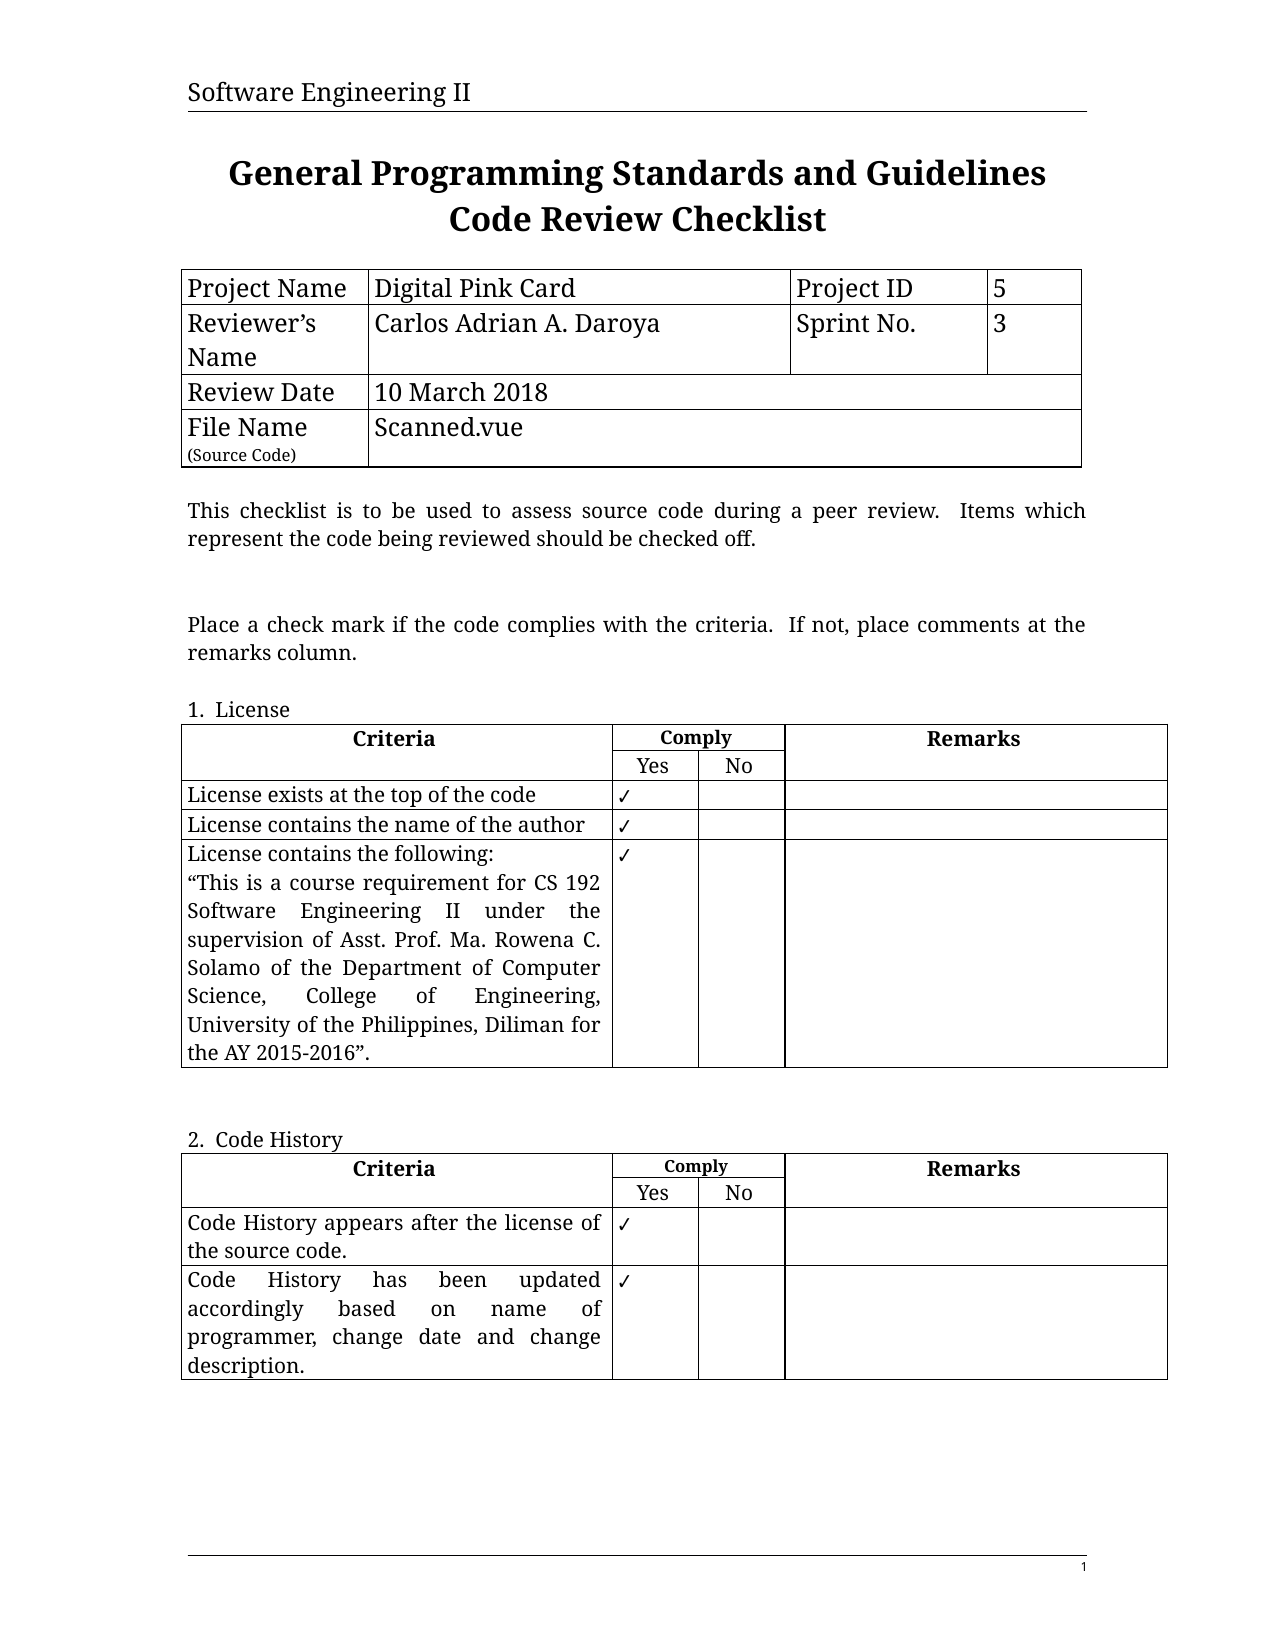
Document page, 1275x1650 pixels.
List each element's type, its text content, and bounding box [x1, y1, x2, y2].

table_header Comply [613, 1154, 784, 1177]
table_cell Code History appears after the license of the source code. [182, 1208, 612, 1264]
text Place a check mark if the code complies with the criteria. If not, place comments at the remarks column. [187, 610, 1087, 667]
table_cell ✔ [613, 1266, 698, 1379]
table_cell License contains the name of the author [182, 810, 612, 838]
table_cell [699, 840, 784, 1067]
table_cell [786, 810, 1167, 838]
text General Programming Standards and Guidelines Code Review Checklist [187, 150, 1087, 241]
table_cell ✔ [613, 1208, 698, 1264]
table_cell Review Date [182, 375, 368, 409]
text 1. License [187, 695, 1087, 723]
table_cell [699, 1208, 784, 1264]
table_header Digital Pink Card [369, 270, 790, 304]
table_cell [699, 810, 784, 838]
table_cell Sprint No. [791, 305, 987, 373]
table_cell License contains the following: “This is a course requirement for CS 192 Software Engineering II under the supervision of Asst. Prof. Ma. Rowena C. Solamo of the Department of Computer Science, College of Engineering, University of the Philippines, Diliman for the AY 2015-2016”. [182, 840, 612, 1067]
table_cell Yes [613, 751, 698, 779]
table_cell [786, 1208, 1167, 1264]
table_header Remarks [786, 725, 1167, 779]
table_header Project ID [791, 270, 987, 304]
table_cell Code History has been updated accordingly based on name of programmer, change date and change description. [182, 1266, 612, 1379]
table_cell File Name (Source Code) [182, 410, 368, 466]
table_cell License exists at the top of the code [182, 781, 612, 809]
table_header Remarks [786, 1154, 1167, 1207]
table_cell No [699, 751, 784, 779]
table_cell [786, 840, 1167, 1067]
table_cell Yes [613, 1178, 698, 1207]
table_cell ✔ [613, 840, 698, 1067]
table_header Criteria [182, 725, 612, 779]
table_cell 3 [988, 305, 1081, 373]
table_cell Reviewer’s Name [182, 305, 368, 373]
table_cell [699, 781, 784, 809]
table_cell [699, 1266, 784, 1379]
table_cell Scanned.vue [369, 410, 1081, 466]
table_cell [786, 781, 1167, 809]
text 2. Code History [187, 1125, 1087, 1153]
text This checklist is to be used to assess source code during a peer review. Items which represent the code being reviewed should be checked off. [187, 496, 1087, 553]
table_cell 10 March 2018 [369, 375, 1081, 409]
table_cell Carlos Adrian A. Daroya [369, 305, 790, 373]
table_cell [786, 1266, 1167, 1379]
table_cell No [699, 1178, 784, 1207]
table_header Project Name [182, 270, 368, 304]
table_header Criteria [182, 1154, 612, 1207]
table_cell ✔ [613, 781, 698, 809]
table_header Comply [613, 725, 784, 750]
table_cell ✔ [613, 810, 698, 838]
table_header 5 [988, 270, 1081, 304]
